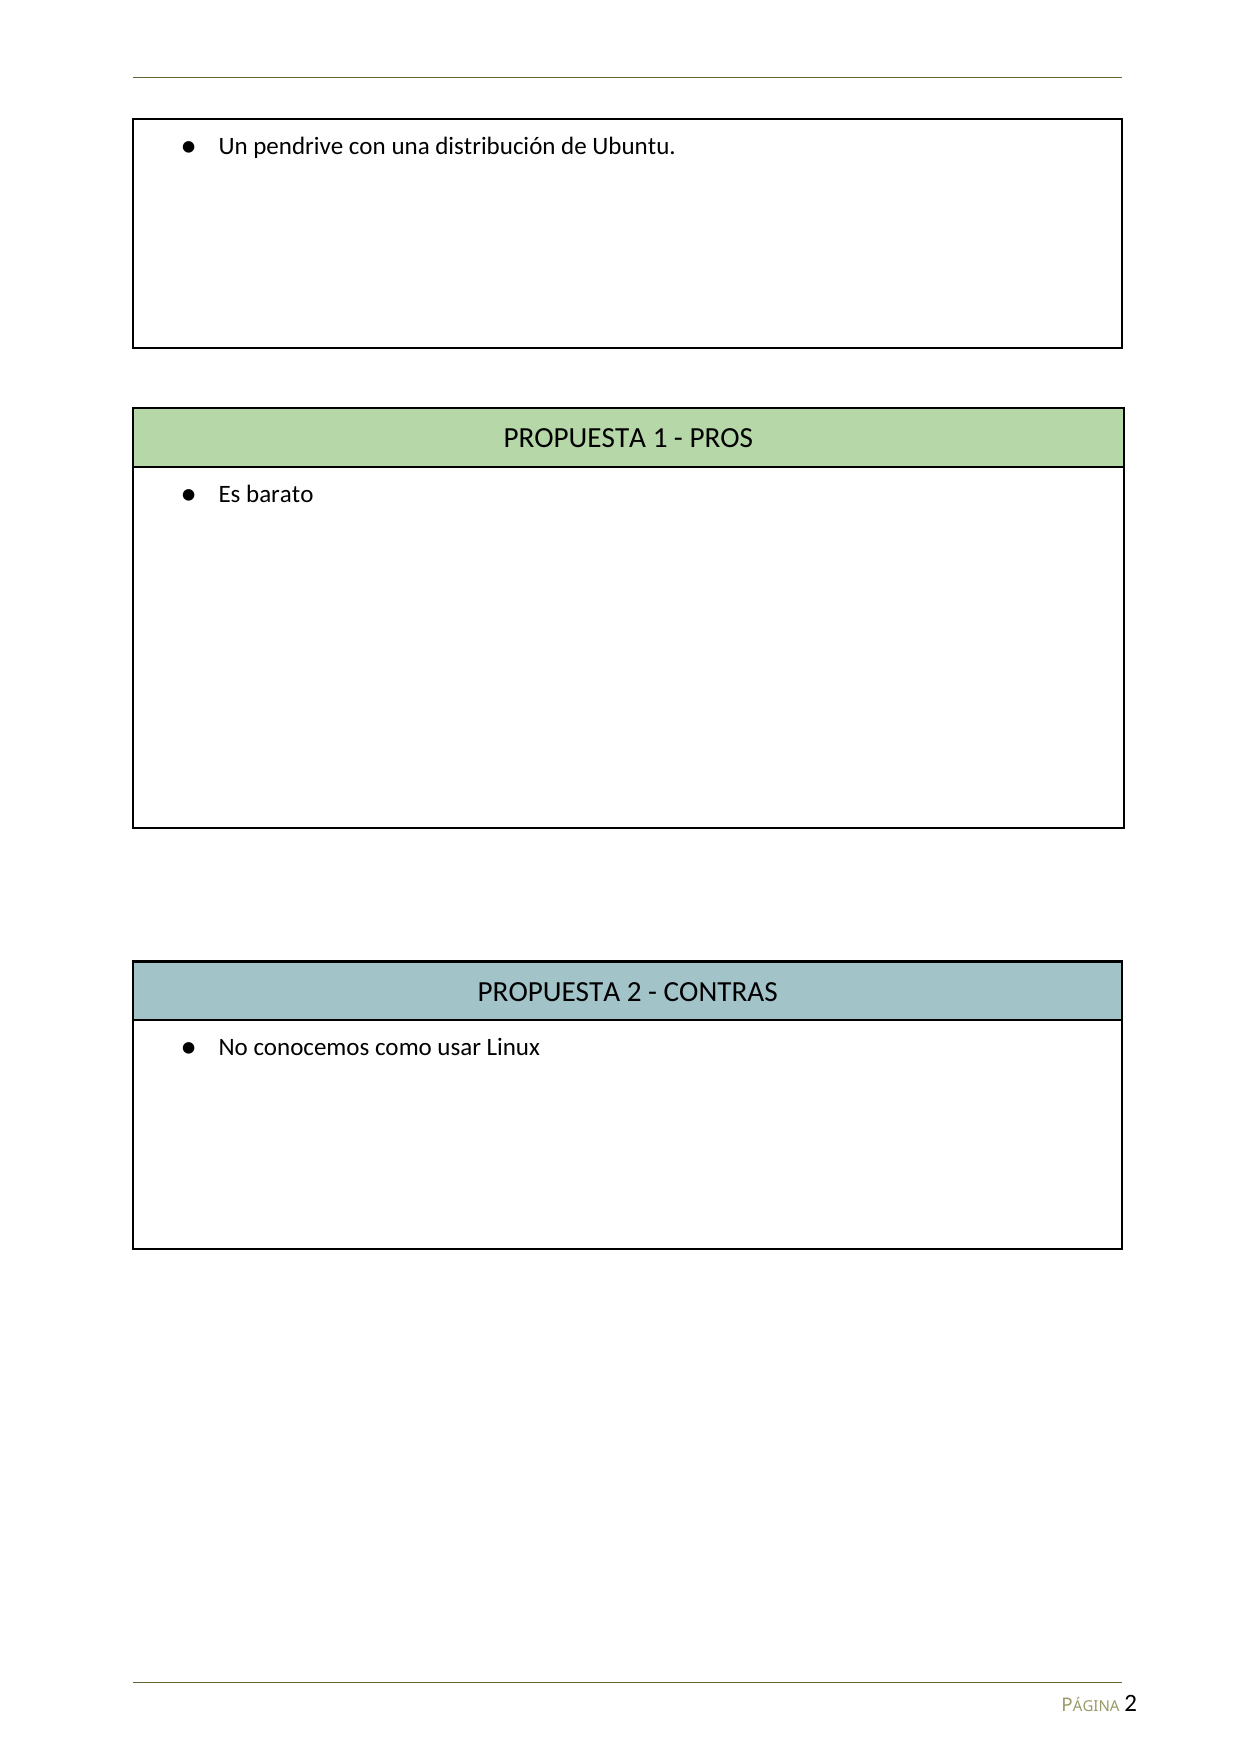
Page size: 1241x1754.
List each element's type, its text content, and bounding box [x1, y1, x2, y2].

table_header PROPUESTA 1 - PROS [134, 409, 1123, 466]
table_cell No conocemos como usar Linux [134, 1021, 1121, 1248]
table_cell Un pendrive con una distribución de Ubuntu. [134, 120, 1121, 347]
table_cell Es barato [134, 468, 1123, 827]
table_header PROPUESTA 2 - CONTRAS [134, 963, 1121, 1019]
